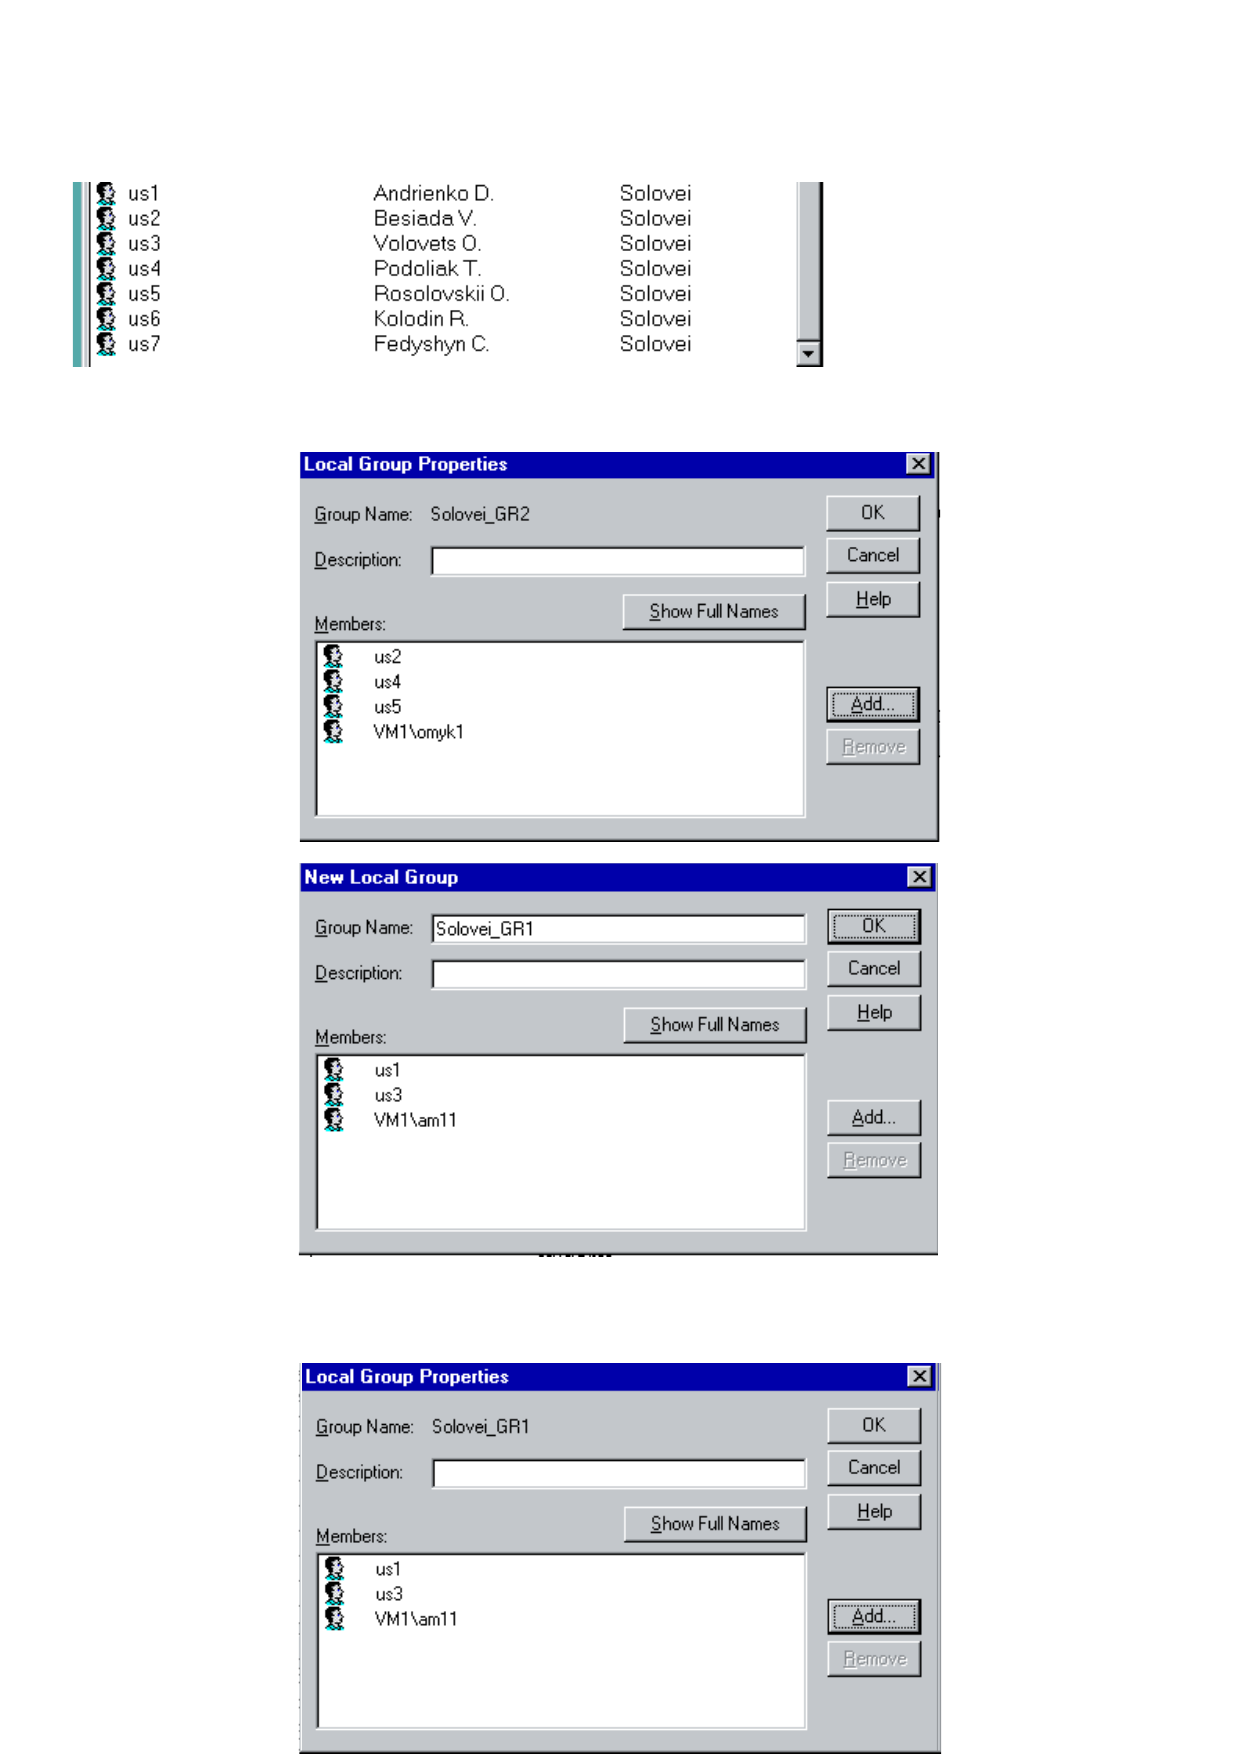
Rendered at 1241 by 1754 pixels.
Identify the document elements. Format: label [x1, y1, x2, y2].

picture [298, 863, 938, 1257]
picture [72, 182, 825, 367]
picture [299, 452, 941, 842]
picture [298, 1363, 942, 1754]
